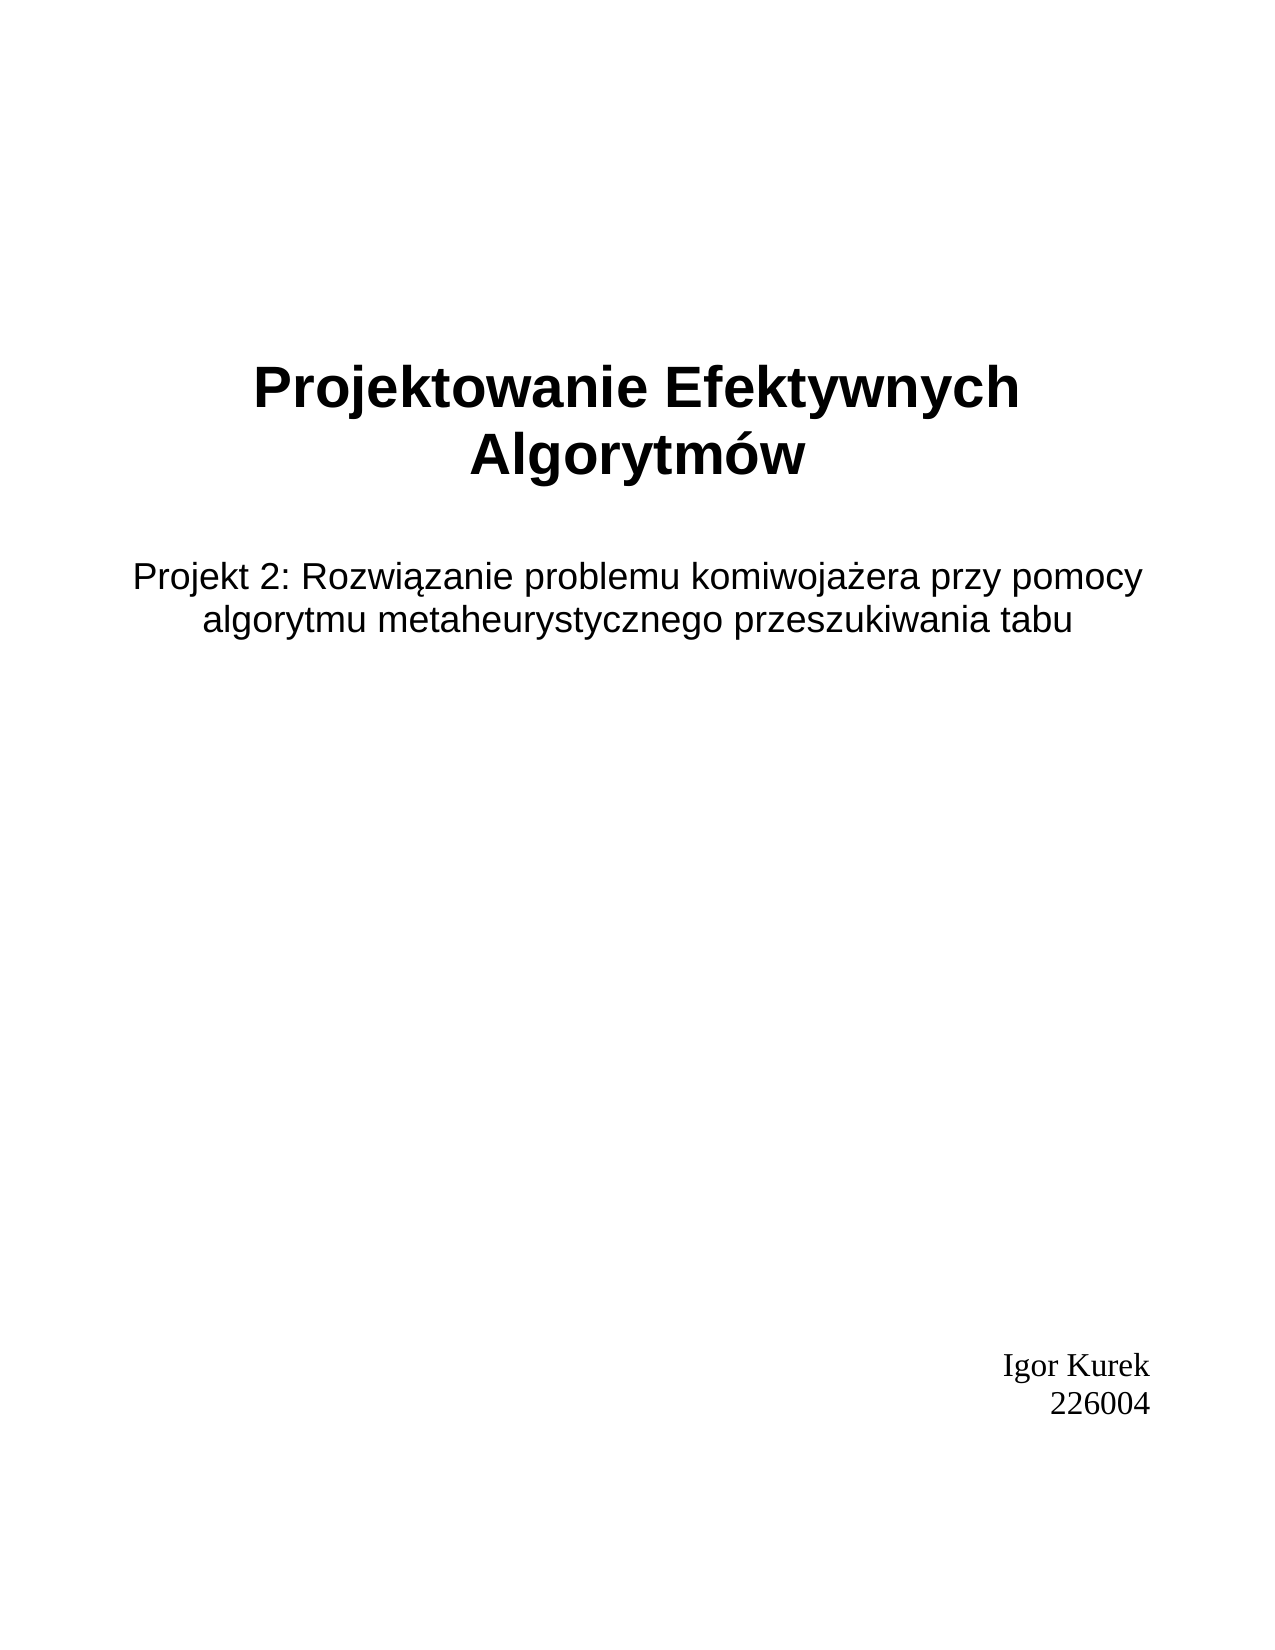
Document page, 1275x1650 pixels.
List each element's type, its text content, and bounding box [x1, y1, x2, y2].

title Projektowanie Efektywnych Algorytmów [118, 352, 1157, 486]
subtitle Projekt 2: Rozwiązanie problemu komiwojażera przy pomocy algorytmu metaheurystycznego przeszukiwania tabu [118, 554, 1157, 641]
